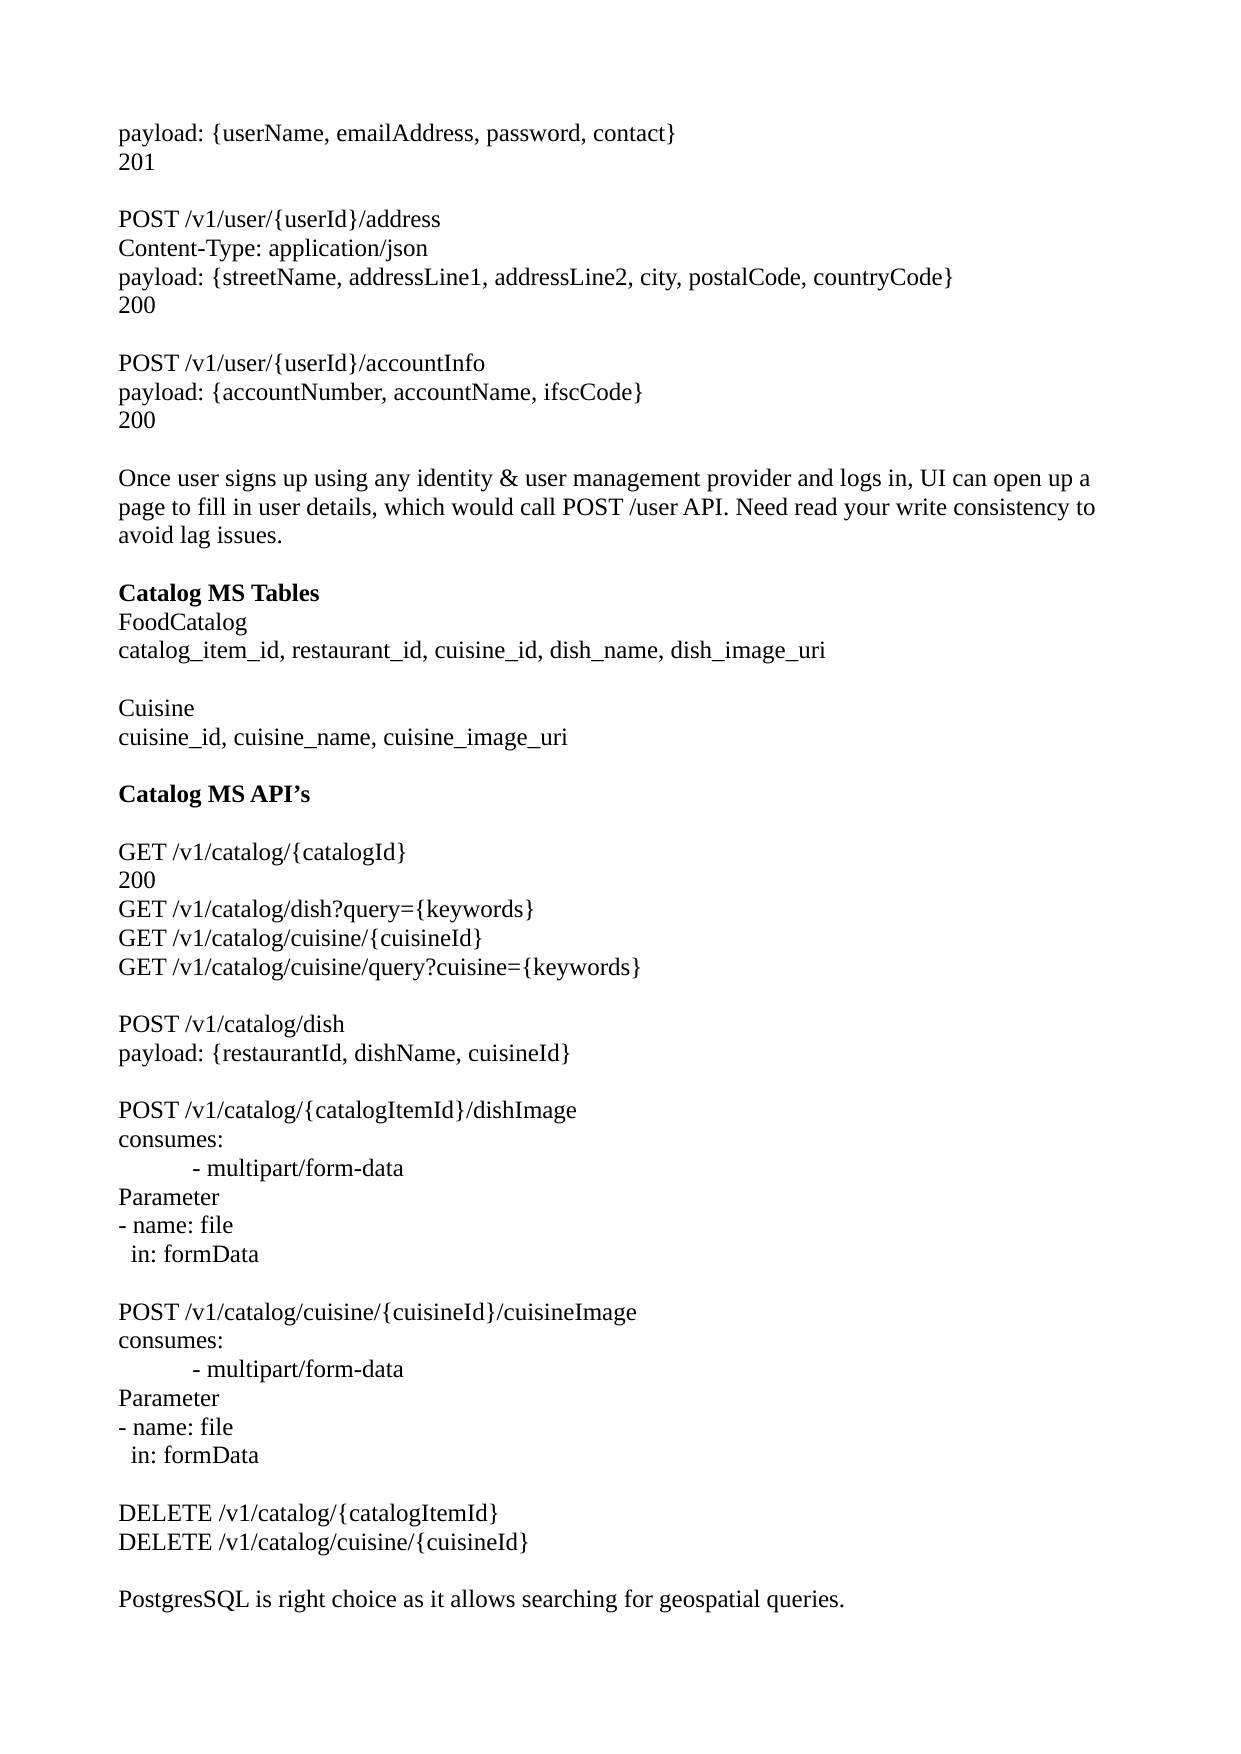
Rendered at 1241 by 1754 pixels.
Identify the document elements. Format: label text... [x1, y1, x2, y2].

text FoodCatalog [118, 607, 1122, 636]
text POST /v1/catalog/{catalogItemId}/dishImage [118, 1096, 1122, 1124]
text payload: {streetName, addressLine1, addressLine2, city, postalCode, countryCode} [118, 262, 1122, 291]
text 200 [118, 406, 1122, 434]
text Catalog MS Tables [118, 578, 1122, 607]
text - multipart/form-data [118, 1153, 1122, 1182]
text GET /v1/catalog/cuisine/{cuisineId} [118, 923, 1122, 952]
text POST /v1/user/{userId}/accountInfo [118, 348, 1122, 377]
text - name: file [118, 1211, 1122, 1239]
text GET /v1/catalog/{catalogId} [118, 837, 1122, 866]
text payload: {restaurantId, dishName, cuisineId} [118, 1038, 1122, 1067]
text Cuisine [118, 693, 1122, 722]
text GET /v1/catalog/cuisine/query?cuisine={keywords} [118, 952, 1122, 981]
text - multipart/form-data [118, 1354, 1122, 1383]
text payload: {userName, emailAddress, password, contact} [118, 118, 1122, 147]
text cuisine_id, cuisine_name, cuisine_image_uri [118, 722, 1122, 751]
text POST /v1/catalog/dish [118, 1009, 1122, 1038]
text consumes: [118, 1326, 1122, 1354]
text 200 [118, 866, 1122, 894]
text Content-Type: application/json [118, 233, 1122, 262]
text DELETE /v1/catalog/cuisine/{cuisineId} [118, 1527, 1122, 1556]
text POST /v1/catalog/cuisine/{cuisineId}/cuisineImage [118, 1297, 1122, 1326]
text DELETE /v1/catalog/{catalogItemId} [118, 1498, 1122, 1527]
text consumes: [118, 1124, 1122, 1153]
text catalog_item_id, restaurant_id, cuisine_id, dish_name, dish_image_uri [118, 636, 1122, 664]
text GET /v1/catalog/dish?query={keywords} [118, 894, 1122, 923]
text payload: {accountNumber, accountName, ifscCode} [118, 377, 1122, 406]
text 200 [118, 291, 1122, 319]
text in: formData [118, 1239, 1122, 1268]
text - name: file [118, 1412, 1122, 1441]
text Parameter [118, 1383, 1122, 1412]
text PostgresSQL is right choice as it allows searching for geospatial queries. [118, 1584, 1122, 1613]
text Parameter [118, 1182, 1122, 1211]
text 201 [118, 147, 1122, 176]
text in: formData [118, 1441, 1122, 1469]
text POST /v1/user/{userId}/address [118, 204, 1122, 233]
text Once user signs up using any identity & user management provider and logs in, UI can open up a page to fill in user details, which would call POST /user API. Need read your write consistency to avoid lag issues. [118, 463, 1122, 549]
text Catalog MS API’s [118, 779, 1122, 808]
